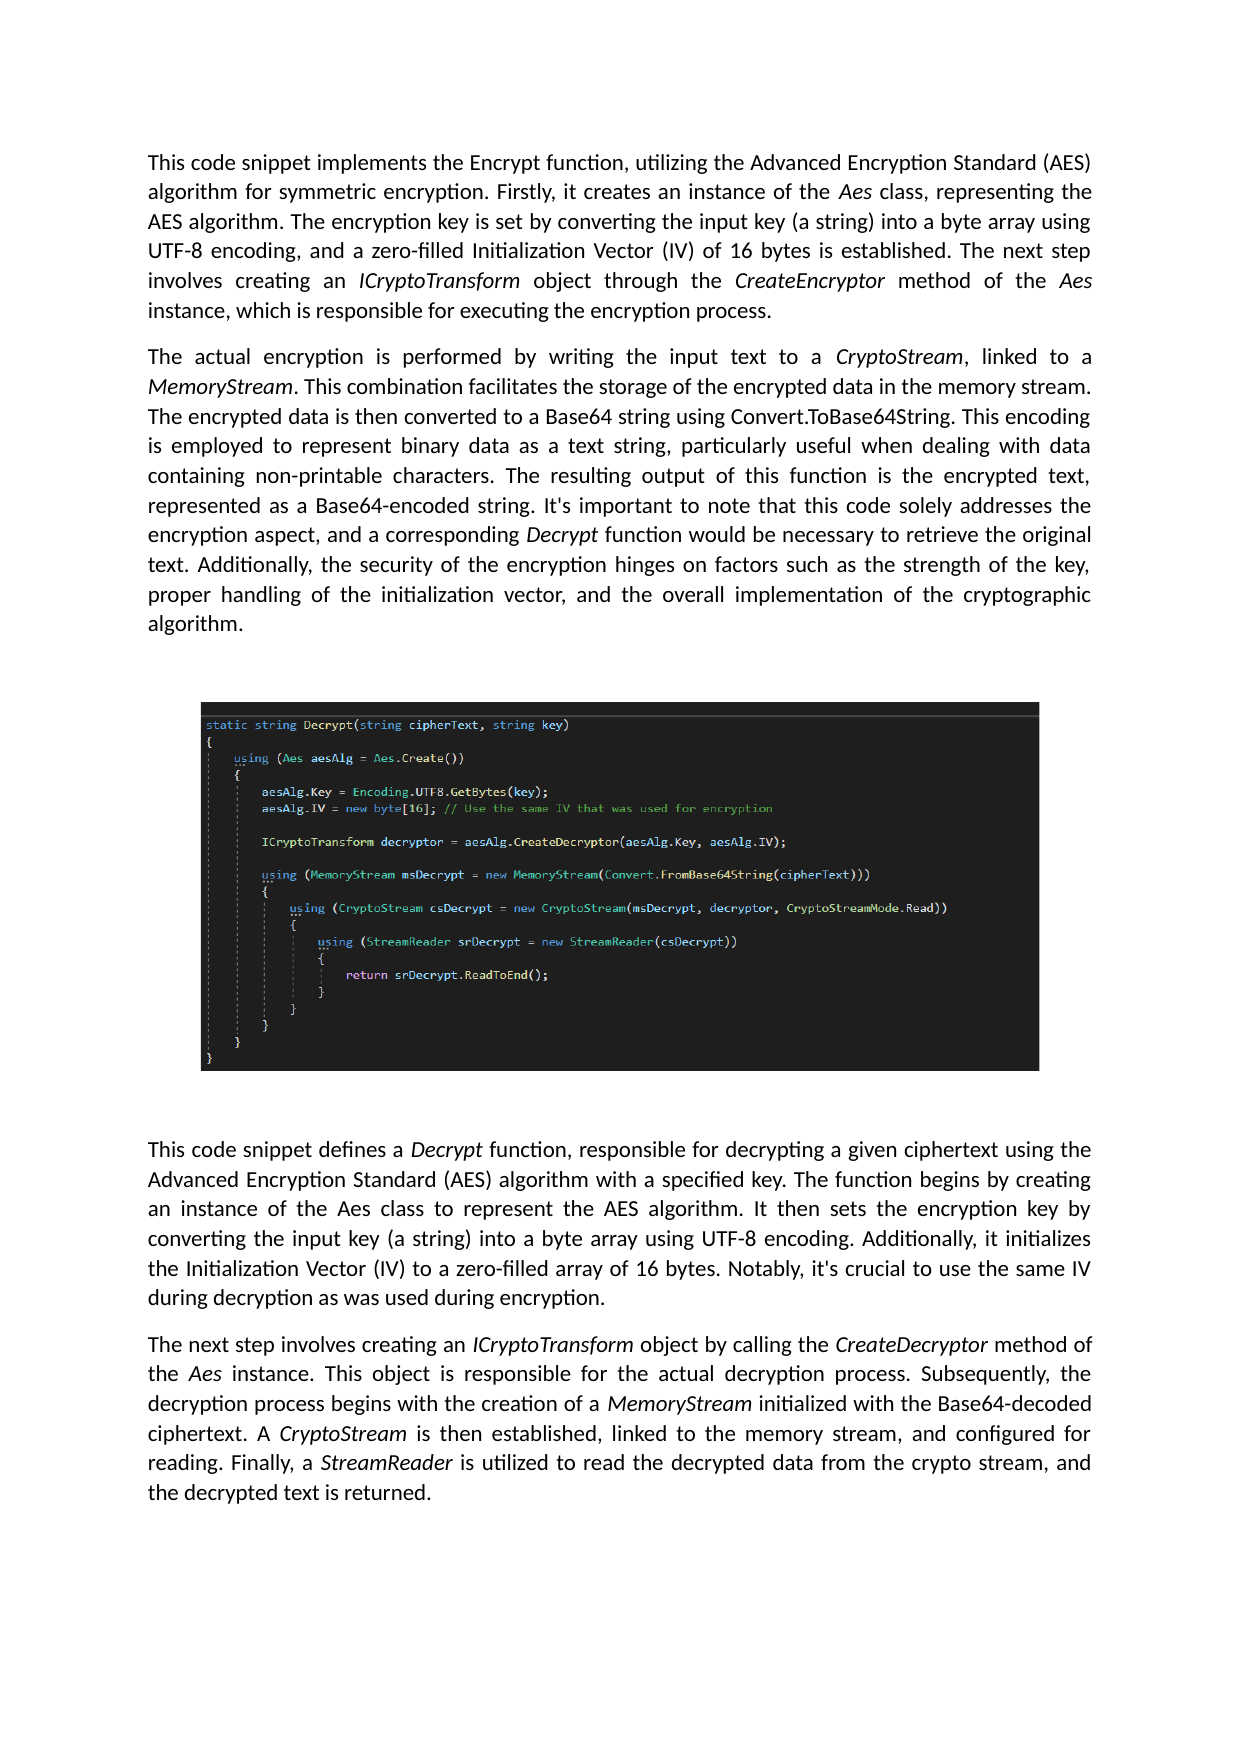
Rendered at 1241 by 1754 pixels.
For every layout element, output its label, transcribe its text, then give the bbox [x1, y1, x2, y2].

text The actual encryption is performed by writing the input text to a CryptoStream, linked to a MemoryStream. This combination facilitates the storage of the encrypted data in the memory stream. The encrypted data is then converted to a Base64 string using Convert.ToBase64String. This encoding is employed to represent binary data as a text string, particularly useful when dealing with data containing non-printable characters. The resulting output of this function is the encrypted text, represented as a Base64-encoded string. It's important to note that this code solely addresses the encryption aspect, and a corresponding Decrypt function would be necessary to retrieve the original text. Additionally, the security of the encryption hinges on factors such as the strength of the key, proper handling of the initialization vector, and the overall implementation of the cryptographic algorithm. [148, 342, 1093, 638]
text This code snippet defines a Decrypt function, responsible for decrypting a given ciphertext using the Advanced Encryption Standard (AES) algorithm with a specified key. The function begins by creating an instance of the Aes class to represent the AES algorithm. It then sets the encryption key by converting the input key (a string) into a byte array using UTF-8 encoding. Additionally, it initializes the Initialization Vector (IV) to a zero-filled array of 16 bytes. Notably, it's crucial to use the same IV during decryption as was used during encryption. [148, 1135, 1093, 1311]
text This code snippet implements the Encrypt function, utilizing the Advanced Encryption Standard (AES) algorithm for symmetric encryption. Firstly, it creates an instance of the Aes class, representing the AES algorithm. The encryption key is set by converting the input key (a string) into a byte array using UTF-8 encoding, and a zero-filled Initialization Vector (IV) of 16 bytes is established. The next step involves creating an ICryptoTransform object through the CreateEncryptor method of the Aes instance, which is responsible for executing the encryption process. [148, 148, 1093, 324]
text The next step involves creating an ICryptoTransform object by calling the CreateDecryptor method of the Aes instance. This object is responsible for the actual decryption process. Subsequently, the decryption process begins with the creation of a MemoryStream initialized with the Base64-decoded ciphertext. A CryptoStream is then established, linked to the memory stream, and configured for reading. Finally, a StreamReader is utilized to read the decrypted data from the crypto stream, and the decrypted text is returned. [148, 1330, 1093, 1506]
